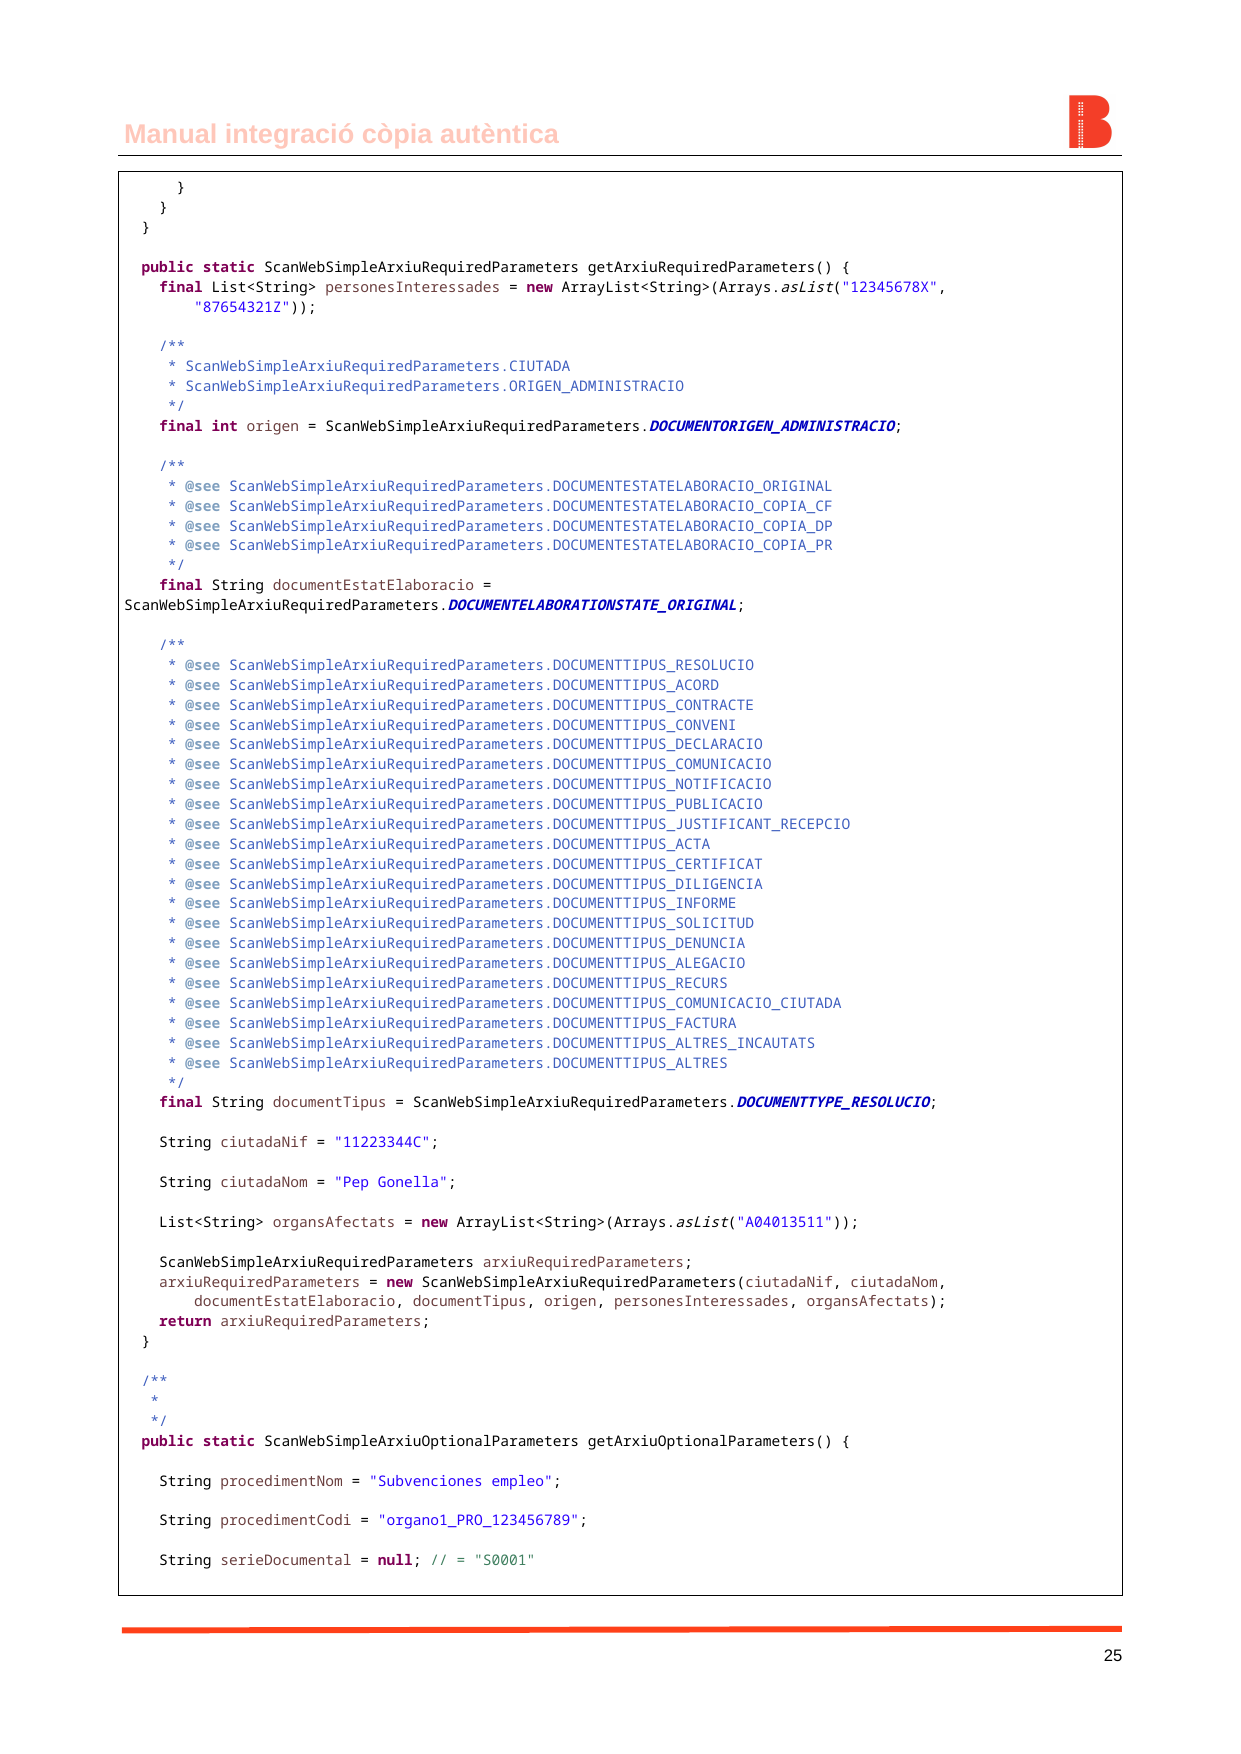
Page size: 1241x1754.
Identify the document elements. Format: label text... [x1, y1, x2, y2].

picture [1063, 94, 1117, 150]
table_header } } } public static ScanWebSimpleArxiuRequiredParameters getArxiuRequiredParameters() { final List<String> personesInteressades = new ArrayList<String>(Arrays.asList("12345678X", "87654321Z")); /** * ScanWebSimpleArxiuRequiredParameters.CIUTADA * ScanWebSimpleArxiuRequiredParameters.ORIGEN_ADMINISTRACIO */ final int origen = ScanWebSimpleArxiuRequiredParameters.DOCUMENTORIGEN_ADMINISTRACIO; /** * @see ScanWebSimpleArxiuRequiredParameters.DOCUMENTESTATELABORACIO_ORIGINAL * @see ScanWebSimpleArxiuRequiredParameters.DOCUMENTESTATELABORACIO_COPIA_CF * @see ScanWebSimpleArxiuRequiredParameters.DOCUMENTESTATELABORACIO_COPIA_DP * @see ScanWebSimpleArxiuRequiredParameters.DOCUMENTESTATELABORACIO_COPIA_PR */ final String documentEstatElaboracio = ScanWebSimpleArxiuRequiredParameters.DOCUMENTELABORATIONSTATE_ORIGINAL; /** * @see ScanWebSimpleArxiuRequiredParameters.DOCUMENTTIPUS_RESOLUCIO * @see ScanWebSimpleArxiuRequiredParameters.DOCUMENTTIPUS_ACORD * @see ScanWebSimpleArxiuRequiredParameters.DOCUMENTTIPUS_CONTRACTE * @see ScanWebSimpleArxiuRequiredParameters.DOCUMENTTIPUS_CONVENI * @see ScanWebSimpleArxiuRequiredParameters.DOCUMENTTIPUS_DECLARACIO * @see ScanWebSimpleArxiuRequiredParameters.DOCUMENTTIPUS_COMUNICACIO * @see ScanWebSimpleArxiuRequiredParameters.DOCUMENTTIPUS_NOTIFICACIO * @see ScanWebSimpleArxiuRequiredParameters.DOCUMENTTIPUS_PUBLICACIO * @see ScanWebSimpleArxiuRequiredParameters.DOCUMENTTIPUS_JUSTIFICANT_RECEPCIO * @see ScanWebSimpleArxiuRequiredParameters.DOCUMENTTIPUS_ACTA * @see ScanWebSimpleArxiuRequiredParameters.DOCUMENTTIPUS_CERTIFICAT * @see ScanWebSimpleArxiuRequiredParameters.DOCUMENTTIPUS_DILIGENCIA * @see ScanWebSimpleArxiuRequiredParameters.DOCUMENTTIPUS_INFORME * @see ScanWebSimpleArxiuRequiredParameters.DOCUMENTTIPUS_SOLICITUD * @see ScanWebSimpleArxiuRequiredParameters.DOCUMENTTIPUS_DENUNCIA * @see ScanWebSimpleArxiuRequiredParameters.DOCUMENTTIPUS_ALEGACIO * @see ScanWebSimpleArxiuRequiredParameters.DOCUMENTTIPUS_RECURS * @see ScanWebSimpleArxiuRequiredParameters.DOCUMENTTIPUS_COMUNICACIO_CIUTADA * @see ScanWebSimpleArxiuRequiredParameters.DOCUMENTTIPUS_FACTURA * @see ScanWebSimpleArxiuRequiredParameters.DOCUMENTTIPUS_ALTRES_INCAUTATS * @see ScanWebSimpleArxiuRequiredParameters.DOCUMENTTIPUS_ALTRES */ final String documentTipus = ScanWebSimpleArxiuRequiredParameters.DOCUMENTTYPE_RESOLUCIO; String ciutadaNif = "11223344C"; String ciutadaNom = "Pep Gonella"; List<String> organsAfectats = new ArrayList<String>(Arrays.asList("A04013511")); ScanWebSimpleArxiuRequiredParameters arxiuRequiredParameters; arxiuRequiredParameters = new ScanWebSimpleArxiuRequiredParameters(ciutadaNif, ciutadaNom, documentEstatElaboracio, documentTipus, origen, personesInteressades, organsAfectats); return arxiuRequiredParameters; } /** * */ public static ScanWebSimpleArxiuOptionalParameters getArxiuOptionalParameters() { String procedimentNom = "Subvenciones empleo"; String procedimentCodi = "organo1_PRO_123456789"; String serieDocumental = null; // = "S0001" [119, 172, 1122, 1595]
